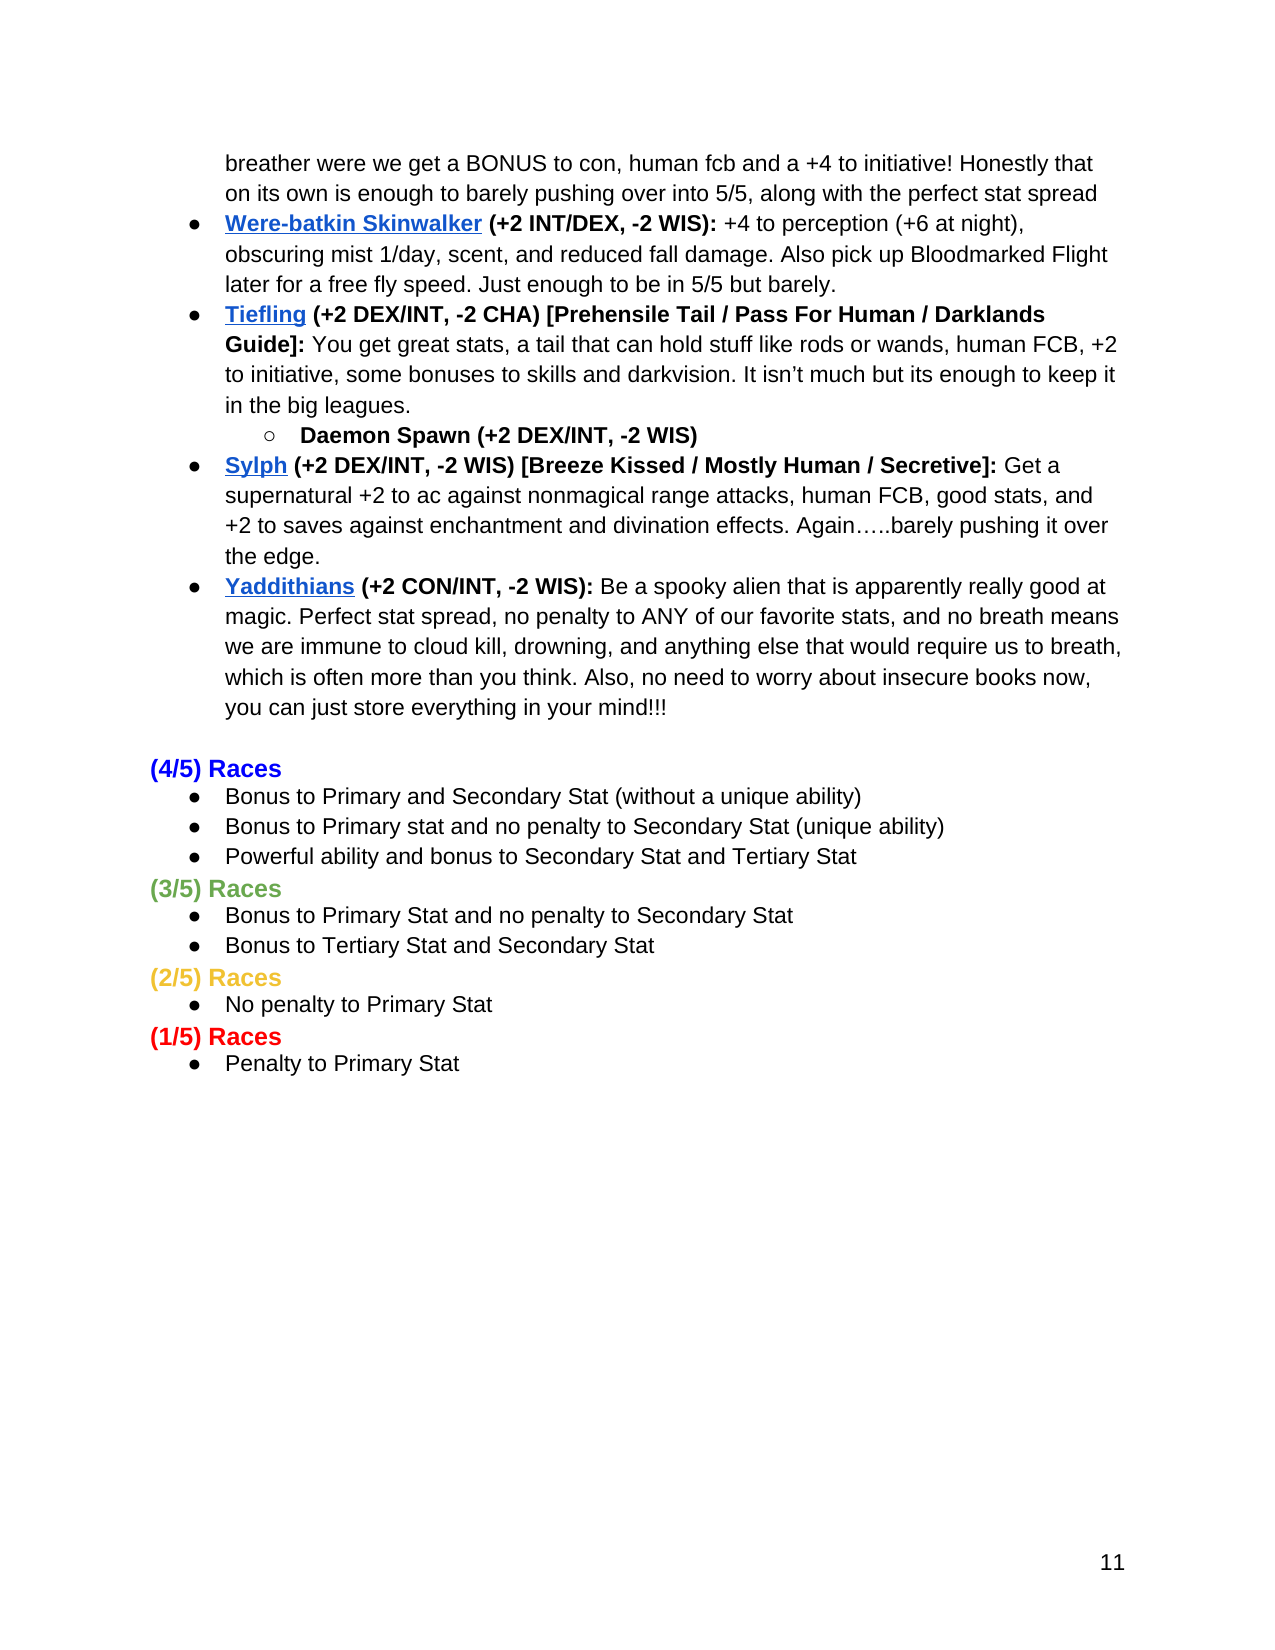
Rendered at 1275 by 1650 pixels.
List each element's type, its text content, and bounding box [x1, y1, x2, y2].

subtitle (2/5) Races [150, 963, 1125, 991]
list Bonus to Primary stat and no penalty to Secondary Stat (unique ability) [187, 813, 1125, 839]
subtitle (1/5) Races [150, 1022, 1125, 1050]
list Yaddithians (+2 CON/INT, -2 WIS): Be a spooky alien that is apparently really good at magic. Perfect stat spread, no penalty to ANY of our favorite stats, and no breath means we are immune to cloud kill, drowning, and anything else that would require us to breath, which is often more than you think. Also, no need to worry about insecure books now, you can just store everything in your mind!!! [187, 573, 1125, 720]
list breather were we get a BONUS to con, human fcb and a +4 to initiative! Honestly that on its own is enough to barely pushing over into 5/5, along with the perfect stat spread [187, 150, 1125, 207]
subtitle (4/5) Races [150, 754, 1125, 783]
list No penalty to Primary Stat [187, 991, 1125, 1018]
list Bonus to Primary and Secondary Stat (without a unique ability) [187, 783, 1125, 809]
list Were-batkin Skinwalker (+2 INT/DEX, -2 WIS): +4 to perception (+6 at night), obscuring mist 1/day, scent, and reduced fall damage. Also pick up Bloodmarked Flight later for a free fly speed. Just enough to be in 5/5 but barely. [187, 210, 1125, 297]
list Bonus to Tertiary Stat and Secondary Stat [187, 932, 1125, 959]
list Tiefling (+2 DEX/INT, -2 CHA) [Prehensile Tail / Pass For Human / Darklands Guide]: You get great stats, a tail that can hold stuff like rods or wands, human FCB, +2 to initiative, some bonuses to skills and darkvision. It isn’t much but its enough to keep it in the big leagues. [187, 301, 1125, 418]
list Daemon Spawn (+2 DEX/INT, -2 WIS) [262, 422, 1125, 448]
list Bonus to Primary Stat and no penalty to Secondary Stat [187, 902, 1125, 929]
list Powerful ability and bonus to Secondary Stat and Tertiary Stat [187, 843, 1125, 870]
list Sylph (+2 DEX/INT, -2 WIS) [Breeze Kissed / Mostly Human / Secretive]: Get a supernatural +2 to ac against nonmagical range attacks, human FCB, good stats, and +2 to saves against enchantment and divination effects. Again…..barely pushing it over the edge. [187, 452, 1125, 569]
subtitle (3/5) Races [150, 873, 1125, 902]
list Penalty to Primary Stat [187, 1050, 1125, 1077]
